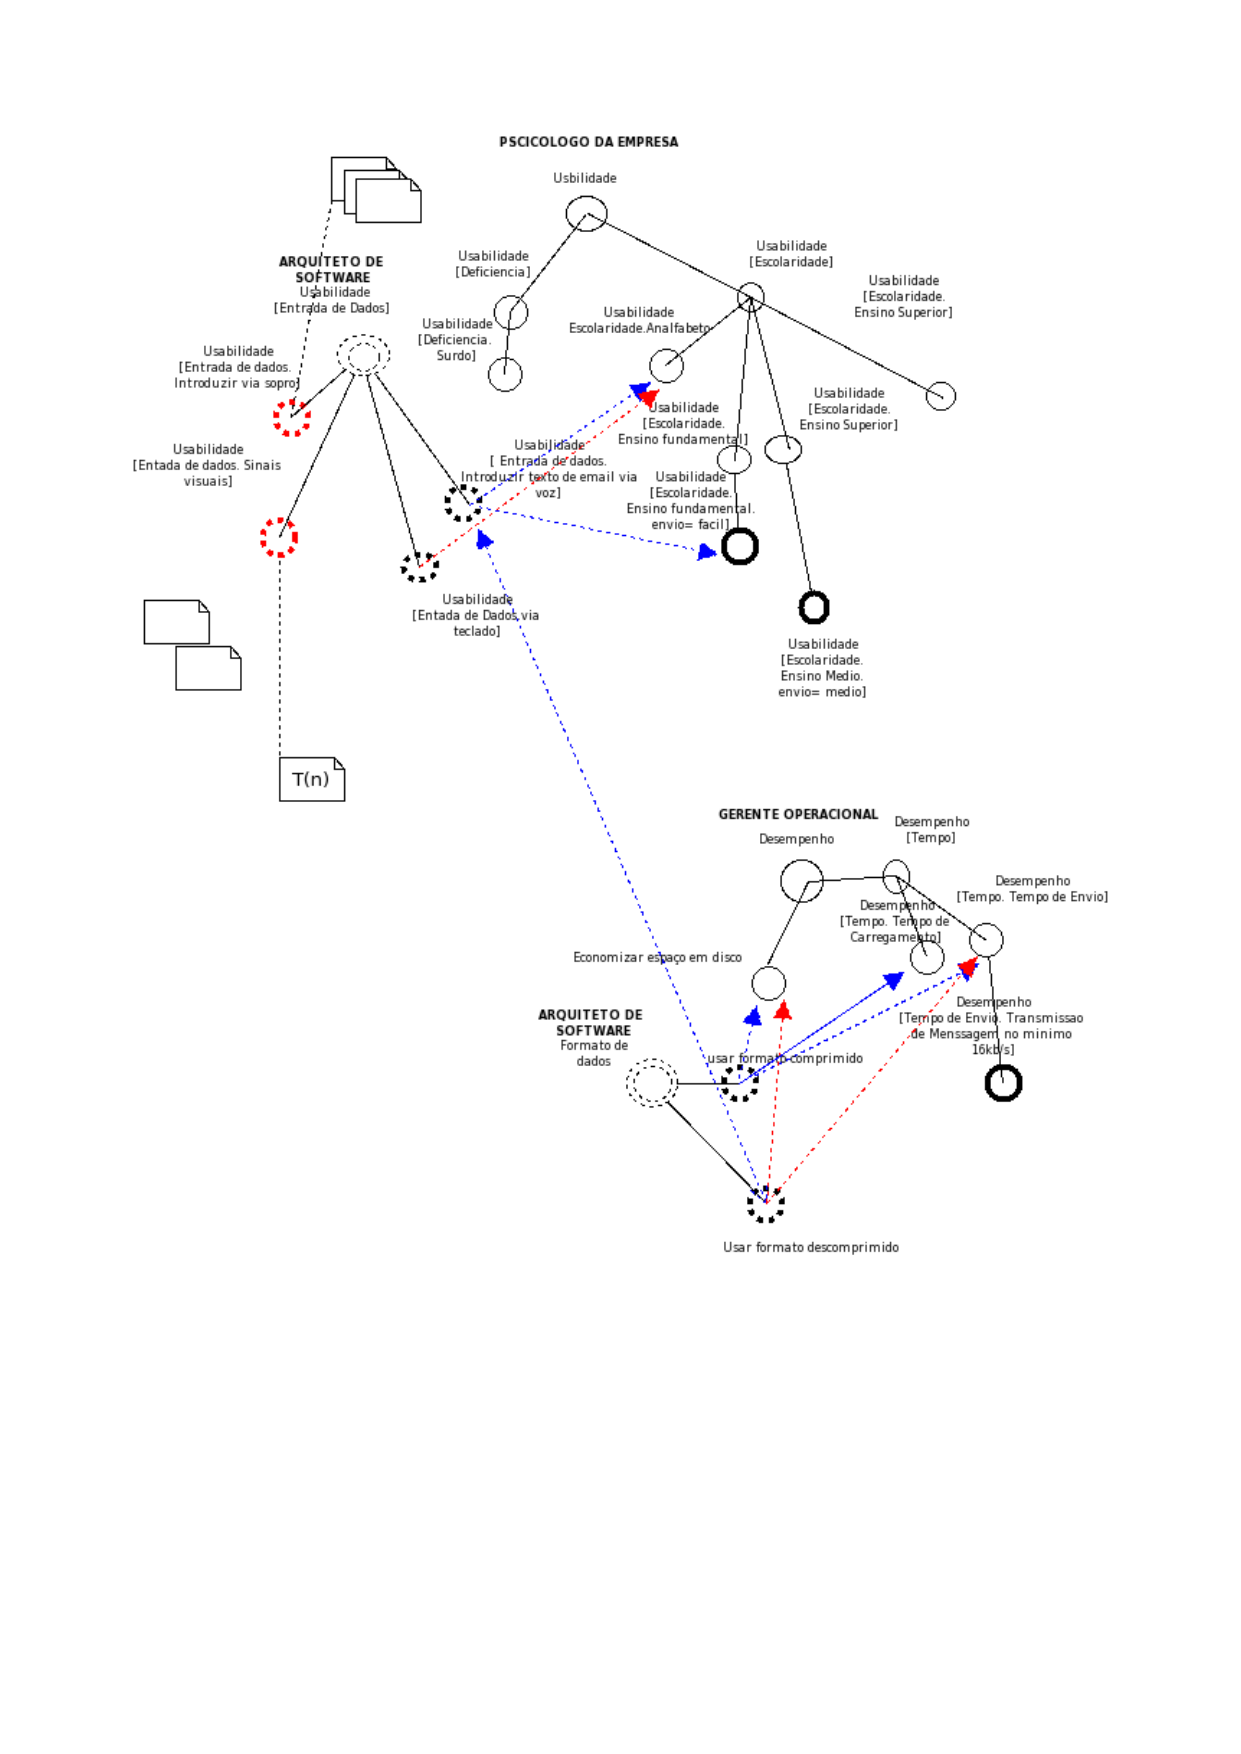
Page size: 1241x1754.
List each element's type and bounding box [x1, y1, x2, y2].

picture [118, 118, 1122, 1268]
